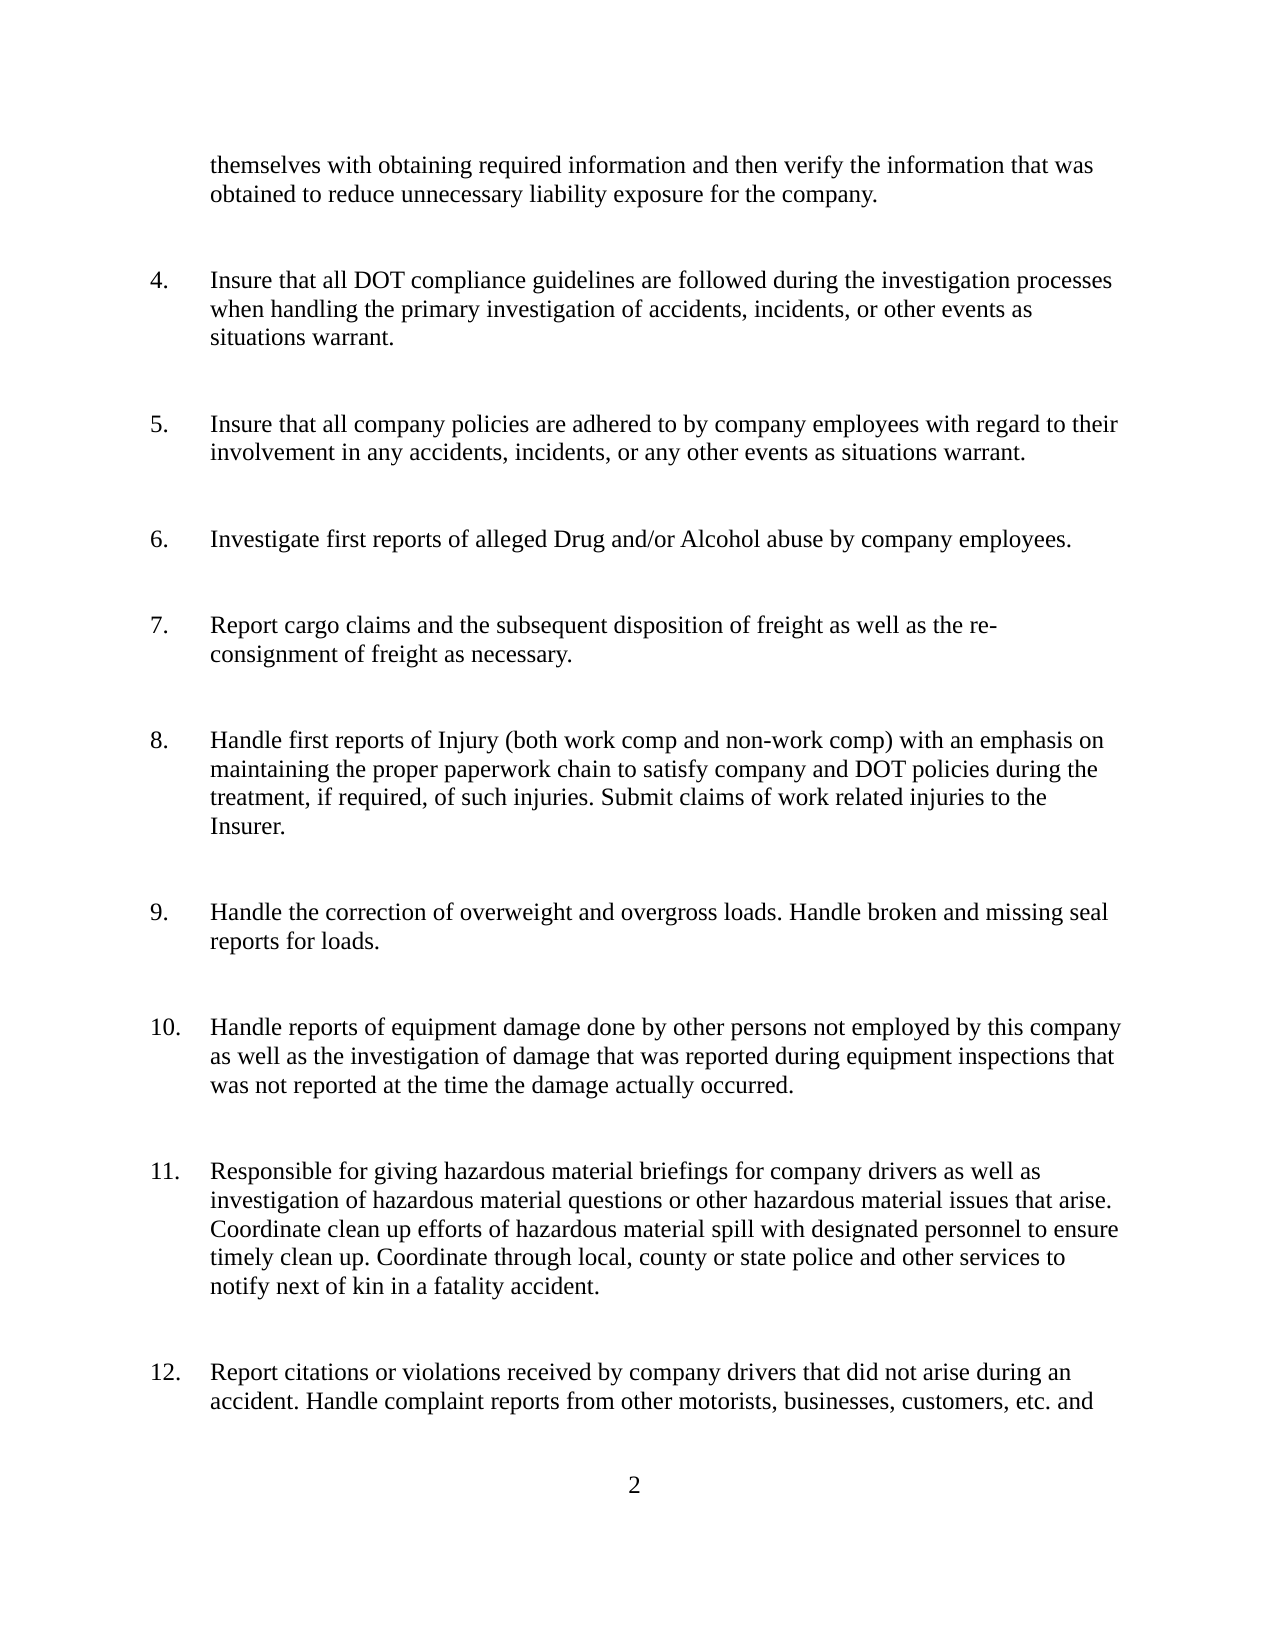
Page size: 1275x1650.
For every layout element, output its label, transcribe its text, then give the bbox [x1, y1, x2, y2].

list themselves with obtaining required information and then verify the information that was obtained to reduce unnecessary liability exposure for the company. [150, 150, 1125, 265]
list Handle reports of equipment damage done by other persons not employed by this company as well as the investigation of damage that was reported during equipment inspections that was not reported at the time the damage actually occurred. [150, 1012, 1125, 1156]
list Insure that all DOT compliance guidelines are followed during the investigation processes when handling the primary investigation of accidents, incidents, or other events as situations warrant. [150, 265, 1125, 409]
list Report citations or violations received by company drivers that did not arise during an accident. Handle complaint reports from other motorists, businesses, customers, etc. and [150, 1357, 1125, 1415]
list Handle the correction of overweight and overgross loads. Handle broken and missing seal reports for loads. [150, 897, 1125, 1012]
list Report cargo claims and the subsequent disposition of freight as well as the re-consignment of freight as necessary. [150, 610, 1125, 725]
list Investigate first reports of alleged Drug and/or Alcohol abuse by company employees. [150, 524, 1125, 610]
list Responsible for giving hazardous material briefings for company drivers as well as investigation of hazardous material questions or other hazardous material issues that arise. Coordinate clean up efforts of hazardous material spill with designated personnel to ensure timely clean up. Coordinate through local, county or state police and other services to notify next of kin in a fatality accident. [150, 1156, 1125, 1357]
list Handle first reports of Injury (both work comp and non-work comp) with an emphasis on maintaining the proper paperwork chain to satisfy company and DOT policies during the treatment, if required, of such injuries. Submit claims of work related injuries to the Insurer. [150, 725, 1125, 897]
list Insure that all company policies are adhered to by company employees with regard to their involvement in any accidents, incidents, or any other events as situations warrant. [150, 409, 1125, 524]
